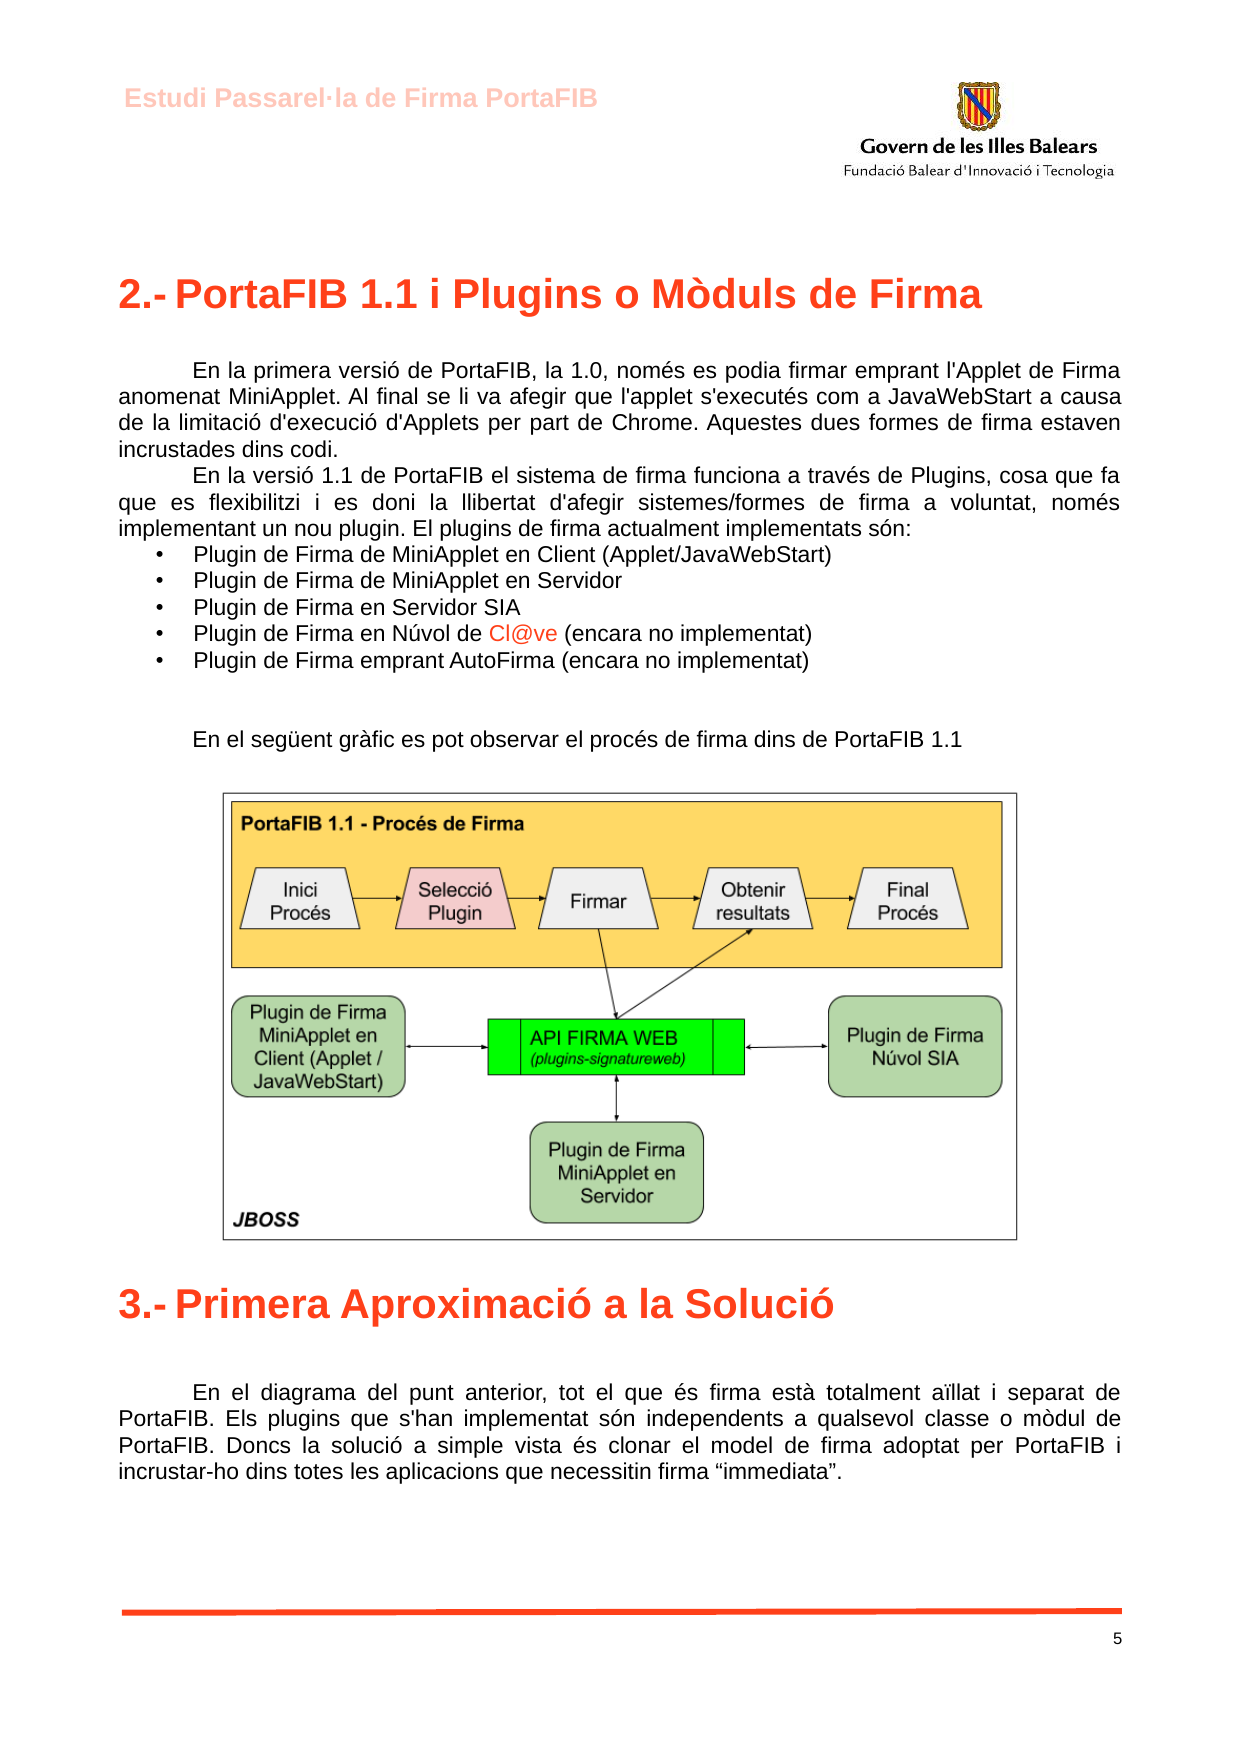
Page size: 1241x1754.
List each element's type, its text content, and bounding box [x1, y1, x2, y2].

list Plugin de Firma emprant AutoFirma (encara no implementat) [156, 647, 1122, 673]
text En la versió 1.1 de PortaFIB el sistema de firma funciona a través de Plugins, cosa que fa que es flexibilitzi i es doni la llibertat d'afegir sistemes/formes de firma a voluntat, només implementant un nou plugin. El plugins de firma actualment implementats són: [118, 462, 1122, 541]
text En la primera versió de PortaFIB, la 1.0, només es podia firmar emprant l'Applet de Firma anomenat MiniApplet. Al final se li va afegir que l'applet s'executés com a JavaWebStart a causa de la limitació d'execució d'Applets per part de Chrome. Aquestes dues formes de firma estaven incrustades dins codi. [118, 357, 1122, 462]
subtitle PortaFIB 1.1 i Plugins o Mòduls de Firma [118, 270, 1122, 318]
text En el diagrama del punt anterior, tot el que és firma està totalment aïllat i separat de PortaFIB. Els plugins que s'han implementat són independents a qualsevol classe o mòdul de PortaFIB. Doncs la solució a simple vista és clonar el model de firma adoptat per PortaFIB i incrustar-ho dins totes les aplicacions que necessitin firma “immediata”. [118, 1379, 1122, 1484]
picture [207, 778, 1033, 1255]
picture [840, 82, 1117, 179]
list Plugin de Firma de MiniApplet en Client (Applet/JavaWebStart) [156, 541, 1122, 567]
list Plugin de Firma en Núvol de Cl@ve (encara no implementat) [156, 620, 1122, 647]
list Plugin de Firma en Servidor SIA [156, 594, 1122, 620]
text En el següent gràfic es pot observar el procés de firma dins de PortaFIB 1.1 [118, 726, 1122, 752]
list Plugin de Firma de MiniApplet en Servidor [156, 567, 1122, 594]
subtitle Primera Aproximació a la Solució [118, 1280, 1122, 1328]
